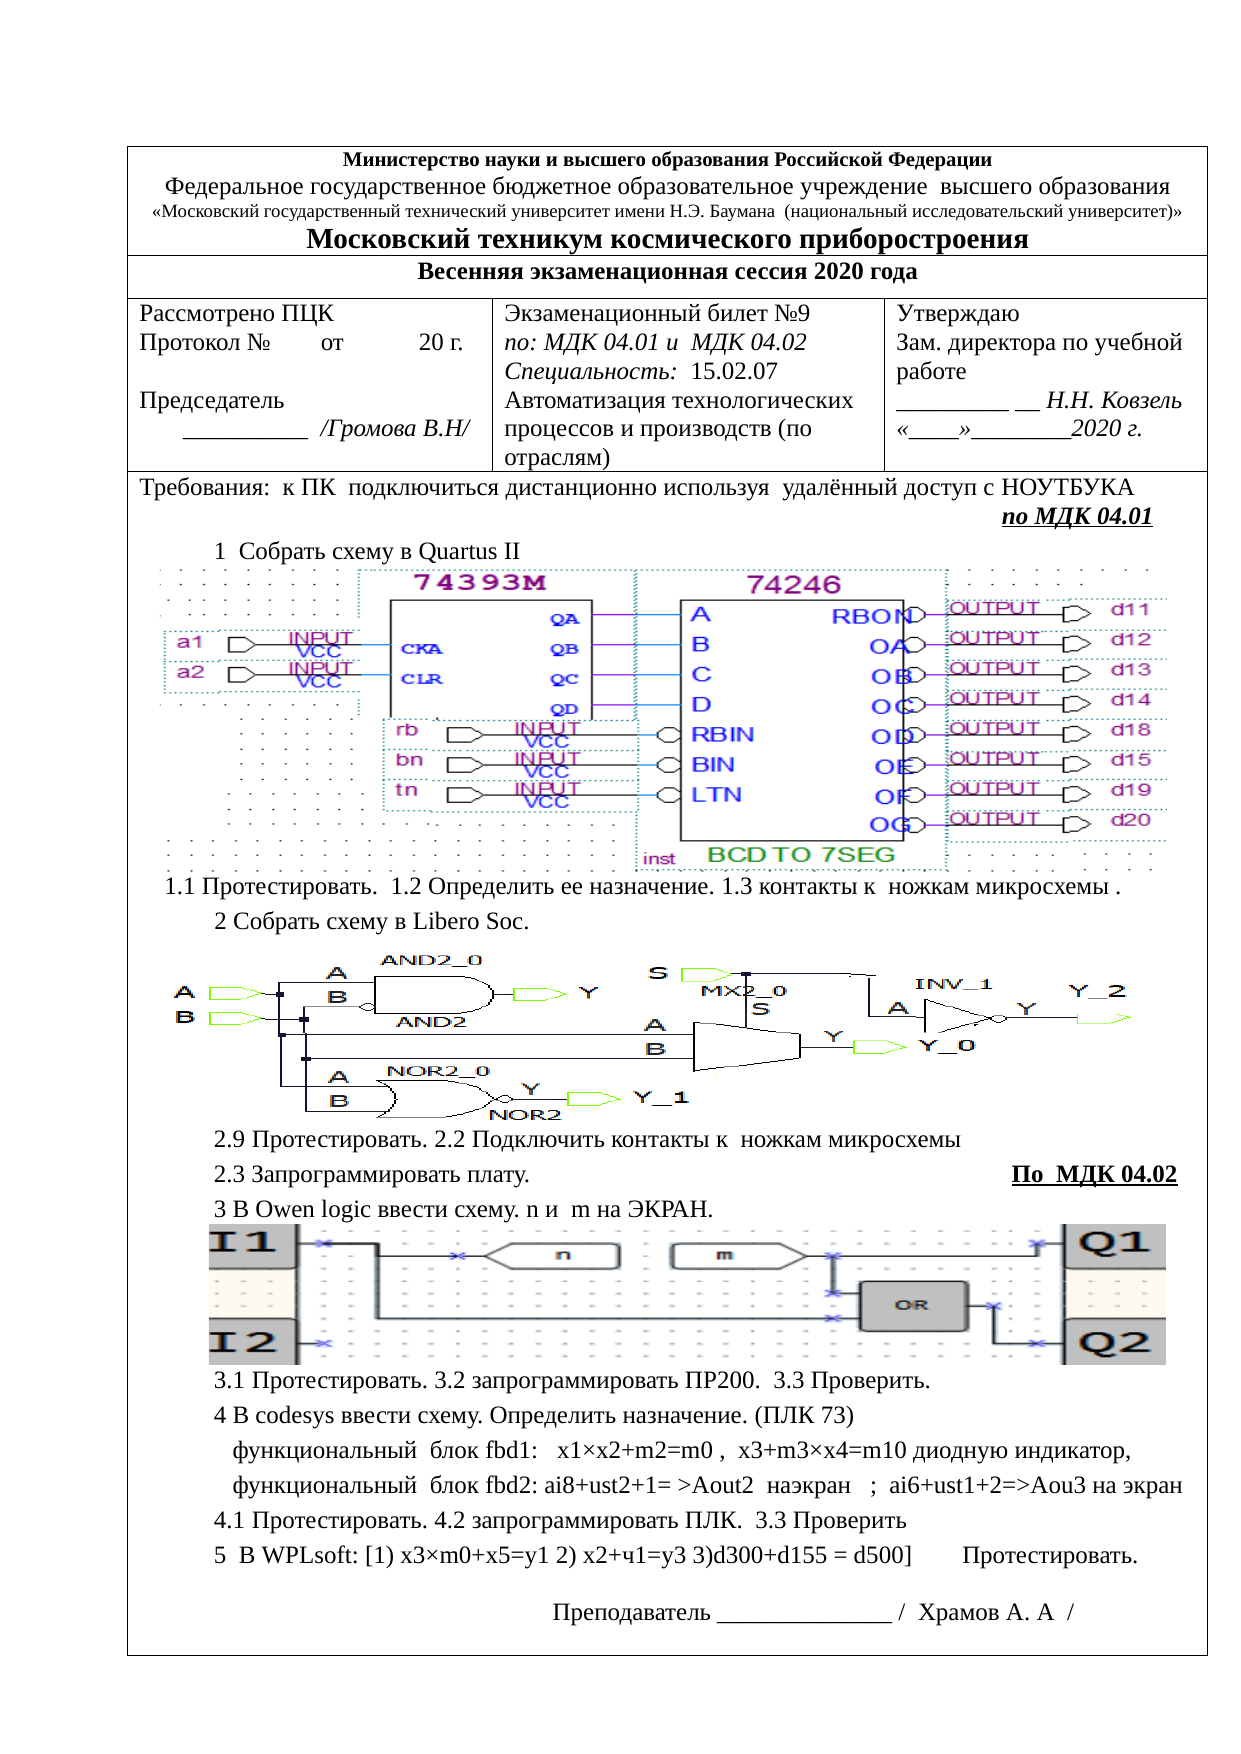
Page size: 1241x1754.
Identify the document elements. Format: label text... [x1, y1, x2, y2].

table_cell Экзаменационный билет №9 по: МДК 04.01 и МДК 04.02 Специальность: 15.02.07 Автоматизация технологических процессов и производств (по отраслям) [493, 299, 884, 471]
table_cell Весенняя экзаменационная сессия 2020 года [128, 256, 1207, 297]
table_header Министерство науки и высшего образования Российской Федерации Федеральное государственное бюджетное образовательное учреждение высшего образования «Московский государственный технический университет имени Н.Э. Баумана (национальный исследовательский университет)» Московский техникум космического приборостроения [128, 147, 1207, 255]
table_cell Рассмотрено ПЦК Протокол № от 20 г. Председатель __________ /Громова В.Н/ [128, 299, 492, 471]
table_cell Утверждаю Зам. директора по учебной работе _________ __ Н.Н. Ковзель «____»________2020 г. [885, 299, 1207, 471]
table_cell Требования: к ПК подключиться дистанционно используя удалённый доступ с НОУТБУКА по МДК 04.01 1 Собрать схему в Quartus II 1.1 Протестировать. 1.2 Определить ее назначение. 1.3 контакты к ножкам микросхемы . 2 Собрать схему в Libero Soc. Протестировать. 2.2 Подключить контакты к ножкам микросхемы 2.3 Запрограммировать плату. По МДК 04.02 3 В Owen logic ввести схему. n и m на ЭКРАН. Протестировать. 3.2 запрограммировать ПР200. 3.3 Проверить. 4 В codesys ввести схему. Определить назначение. (ПЛК 73) функциональный блок fbd1: x1×x2+m2=m0 , x3+m3×x4=m10 диодную индикатор, функциональный блок fbd2: ai8+ust2+1= >Aout2 наэкран ; ai6+ust1+2=>Aou3 на экран Протестировать. 4.2 запрограммировать ПЛК. 3.3 Проверить 5 В WPLsoft: [1) x3×m0+x5=y1 2) x2+ч1=y3 3)d300+d155 = d500] Протестировать. Преподаватель ______________ / Храмов А. А / [128, 472, 1207, 1655]
